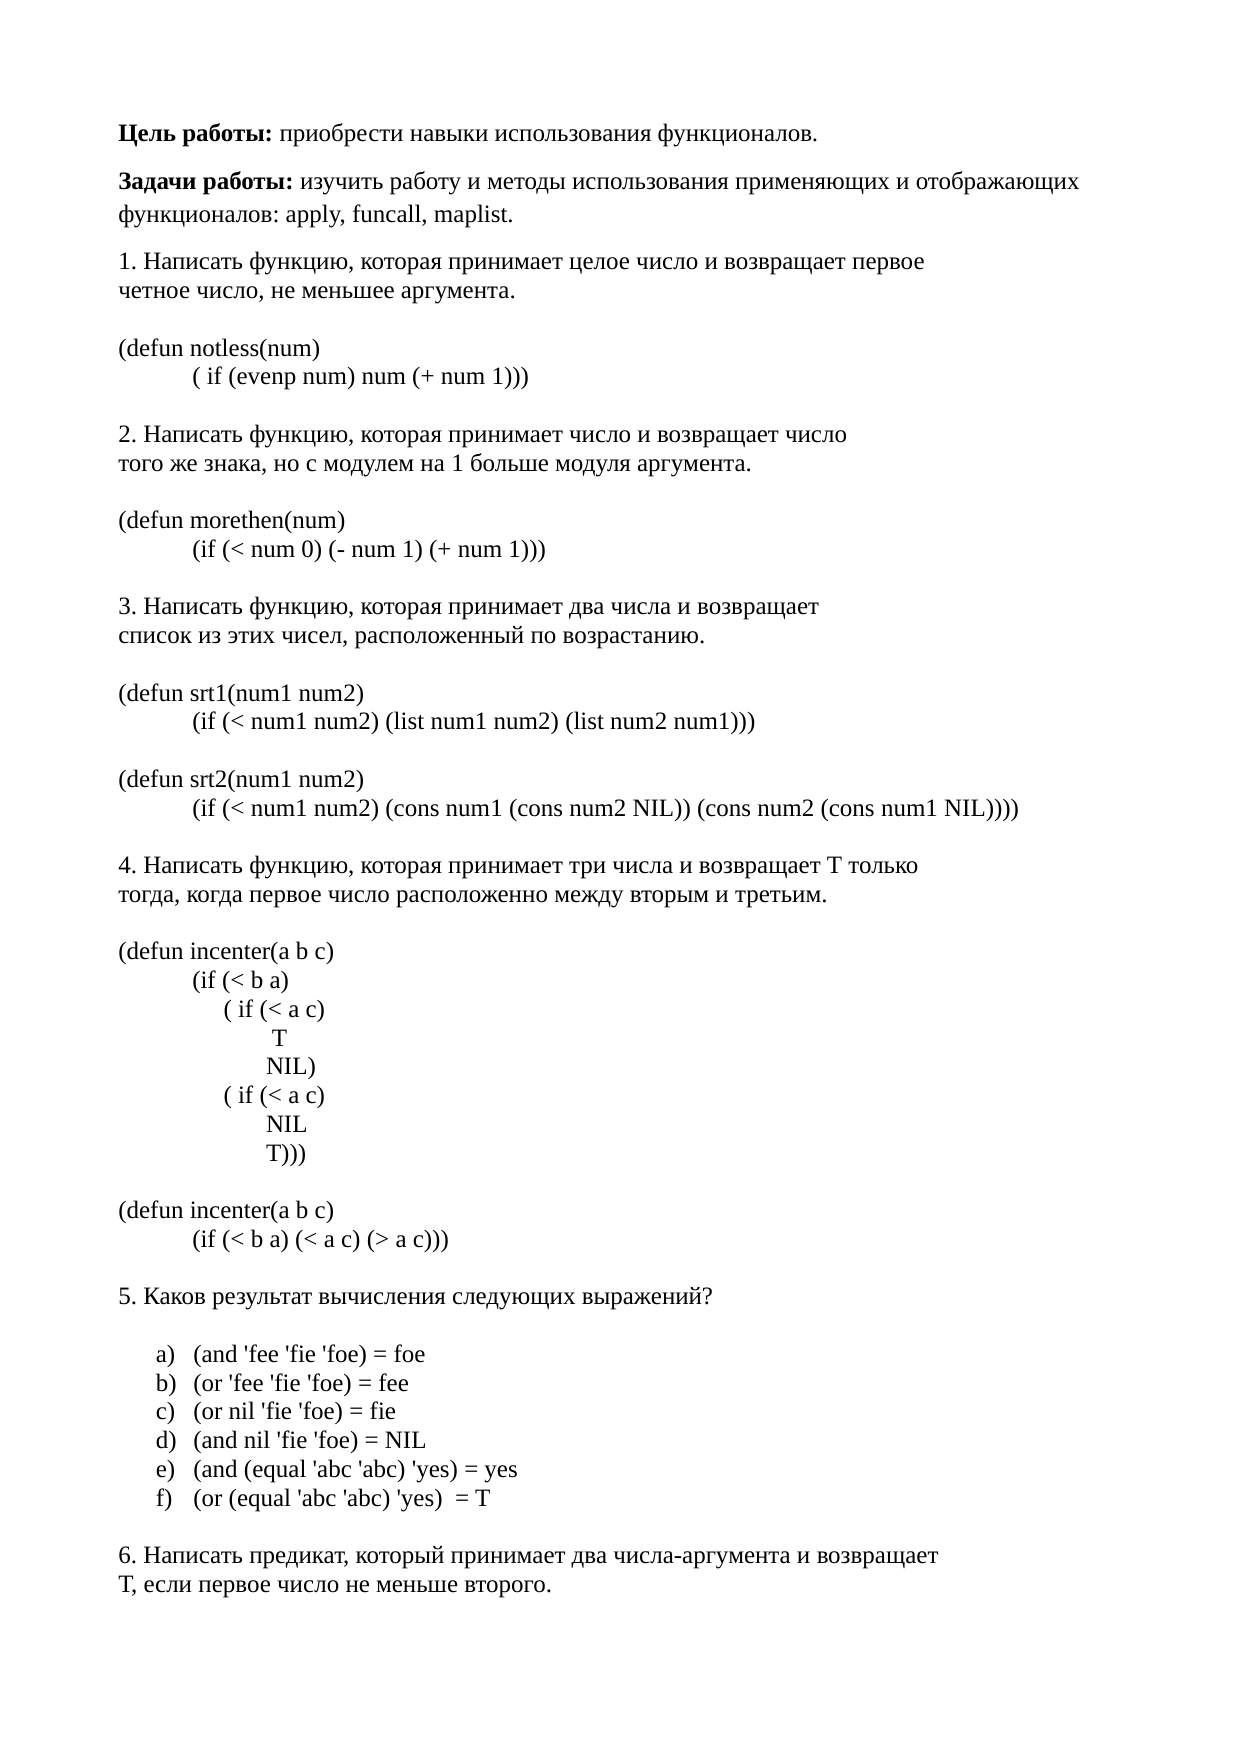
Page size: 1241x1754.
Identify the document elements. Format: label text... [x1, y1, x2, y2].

text T))) [118, 1138, 1122, 1166]
text (if (< b a) (< a c) (> a c))) [118, 1224, 1122, 1253]
text того же знака, но с модулем на 1 больше модуля аргумента. [118, 448, 1122, 476]
text (defun incenter(a b c) [118, 1195, 1122, 1224]
text (defun incenter(a b c) [118, 936, 1122, 965]
text (defun srt1(num1 num2) [118, 678, 1122, 706]
text Цель работы: приобрести навыки использования функционалов. [118, 118, 1122, 147]
list (or 'fee 'fie 'foe) = fee [156, 1368, 1122, 1396]
text 2. Написать функцию, которая принимает число и возвращает число [118, 419, 1122, 448]
text NIL) [118, 1051, 1122, 1080]
text NIL [118, 1109, 1122, 1138]
text 5. Каков результат вычисления следующих выражений? [118, 1281, 1122, 1310]
list (and (equal 'abc 'abc) 'yes) = yes [156, 1454, 1122, 1483]
text Т, если первое число не меньше второго. [118, 1569, 1122, 1598]
text (defun srt2(num1 num2) [118, 764, 1122, 793]
text 3. Написать функцию, которая принимает два числа и возвращает [118, 591, 1122, 620]
list (and nil 'fie 'foe) = NIL [156, 1425, 1122, 1454]
text T [118, 1023, 1122, 1051]
text список из этих чисел, расположенный по возрастанию. [118, 620, 1122, 649]
text 1. Написать функцию, которая принимает целое число и возвращает первое [118, 246, 1122, 275]
text (if (< num1 num2) (cons num1 (cons num2 NIL)) (cons num2 (cons num1 NIL)))) [118, 793, 1122, 821]
text (defun notless(num) [118, 333, 1122, 361]
list (or (equal 'abc 'abc) 'yes) = T [156, 1483, 1122, 1511]
text (if (< b a) [118, 965, 1122, 994]
text 6. Написать предикат, который принимает два числа-аргумента и возвращает [118, 1540, 1122, 1569]
text тогда, когда первое число расположенно между вторым и третьим. [118, 879, 1122, 908]
text ( if (< a c) [118, 1080, 1122, 1109]
text (if (< num1 num2) (list num1 num2) (list num2 num1))) [118, 706, 1122, 735]
text (if (< num 0) (- num 1) (+ num 1))) [118, 534, 1122, 563]
text 4. Написать функцию, которая принимает три числа и возвращает Т только [118, 850, 1122, 879]
text четное число, не меньшее аргумента. [118, 275, 1122, 304]
list (and 'fee 'fie 'foe) = foe [156, 1339, 1122, 1368]
text ( if (< a c) [118, 994, 1122, 1023]
text ( if (evenp num) num (+ num 1))) [118, 361, 1122, 390]
list (or nil 'fie 'foe) = fie [156, 1396, 1122, 1425]
text Задачи работы: изучить работу и методы использования применяющих и отображающих функционалов: apply, funcall, maplist. [118, 166, 1122, 227]
text (defun morethen(num) [118, 505, 1122, 534]
